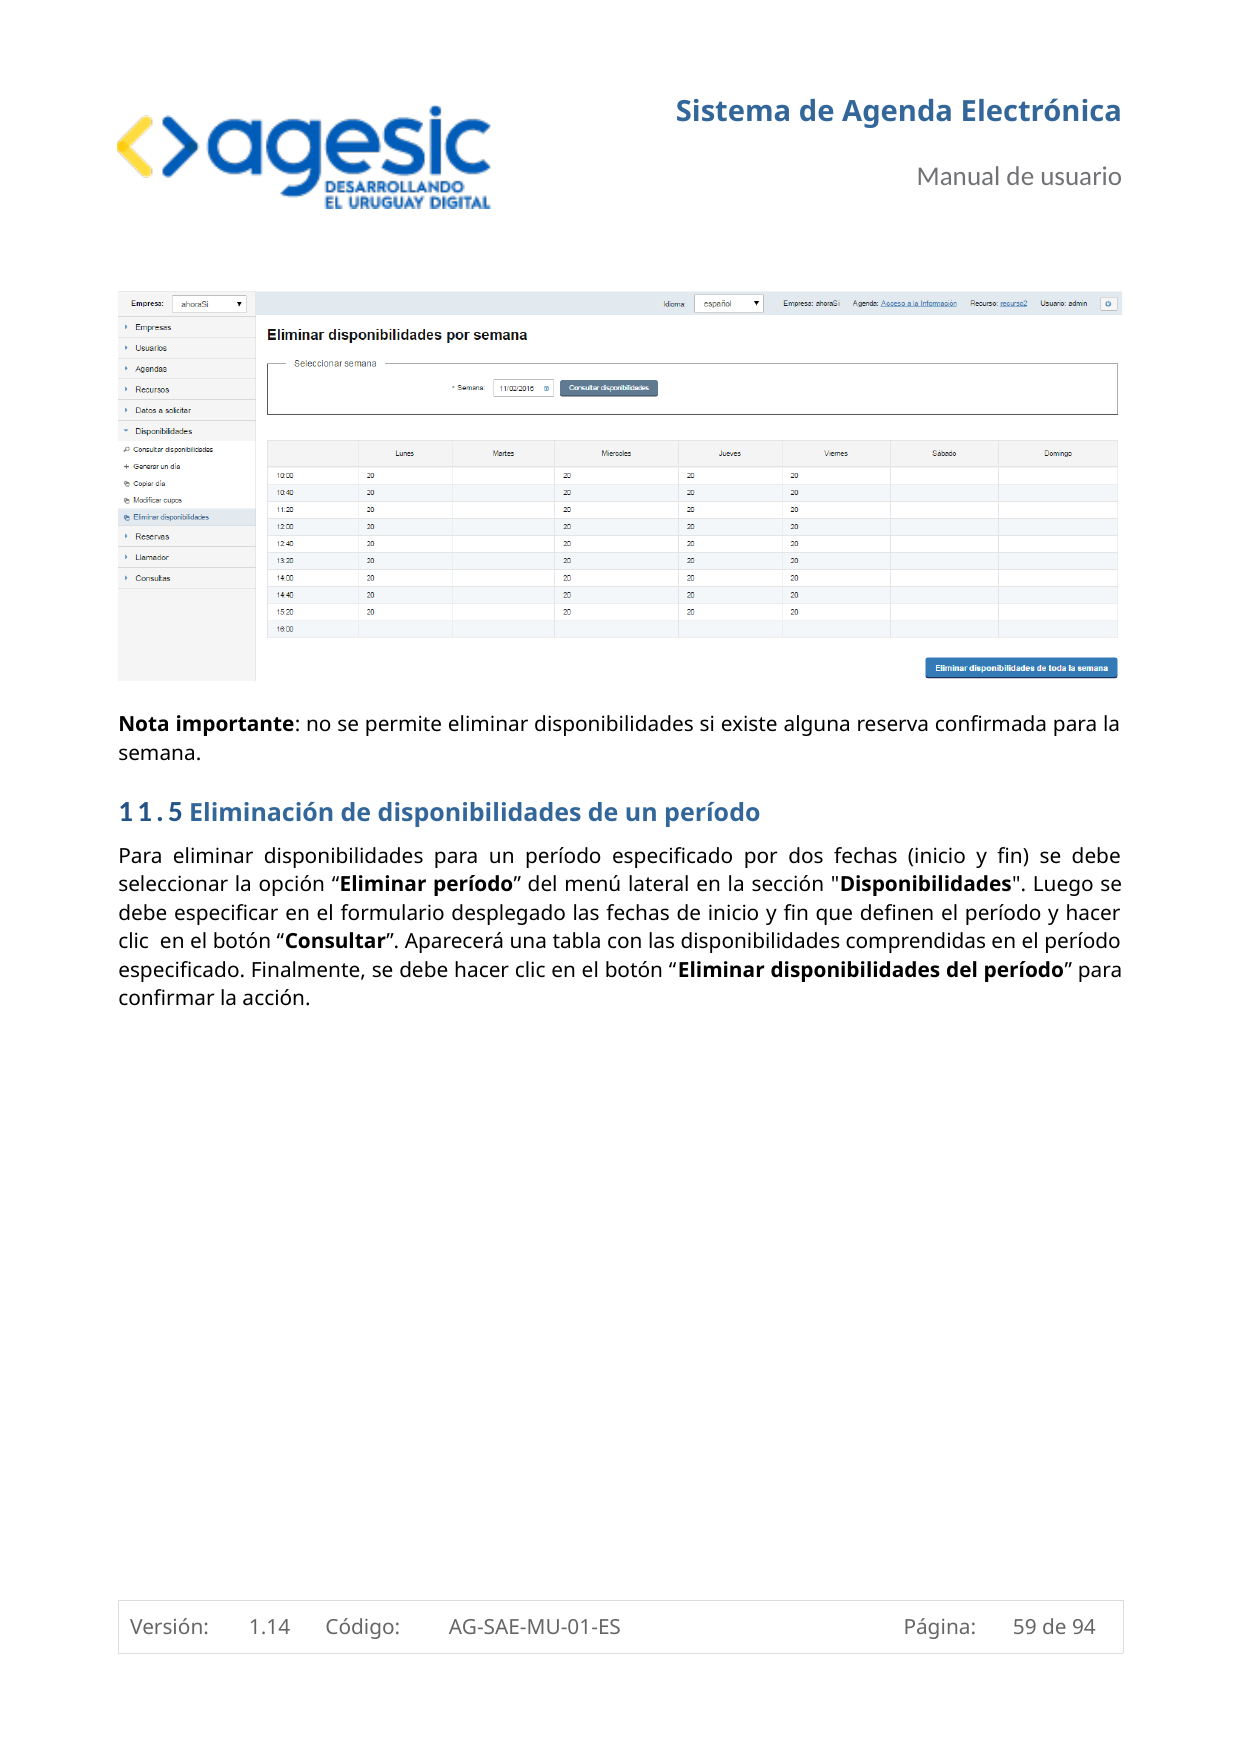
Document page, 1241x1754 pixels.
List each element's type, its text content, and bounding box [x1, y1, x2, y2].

picture [118, 289, 1123, 681]
text Nota importante: no se permite eliminar disponibilidades si existe alguna reserva confirmada para la semana. [118, 681, 1122, 766]
picture [116, 105, 492, 209]
subtitle Eliminación de disponibilidades de un período [118, 793, 1122, 829]
text Para eliminar disponibilidades para un período especificado por dos fechas (inicio y fin) se debe seleccionar la opción “Eliminar período” del menú lateral en la sección "Disponibilidades". Luego se debe especificar en el formulario desplegado las fechas de inicio y fin que definen el período y hacer clic en el botón “Consultar”. Aparecerá una tabla con las disponibilidades comprendidas en el período especificado. Finalmente, se debe hacer clic en el botón “Eliminar disponibilidades del período” para confirmar la acción. [118, 841, 1122, 1012]
